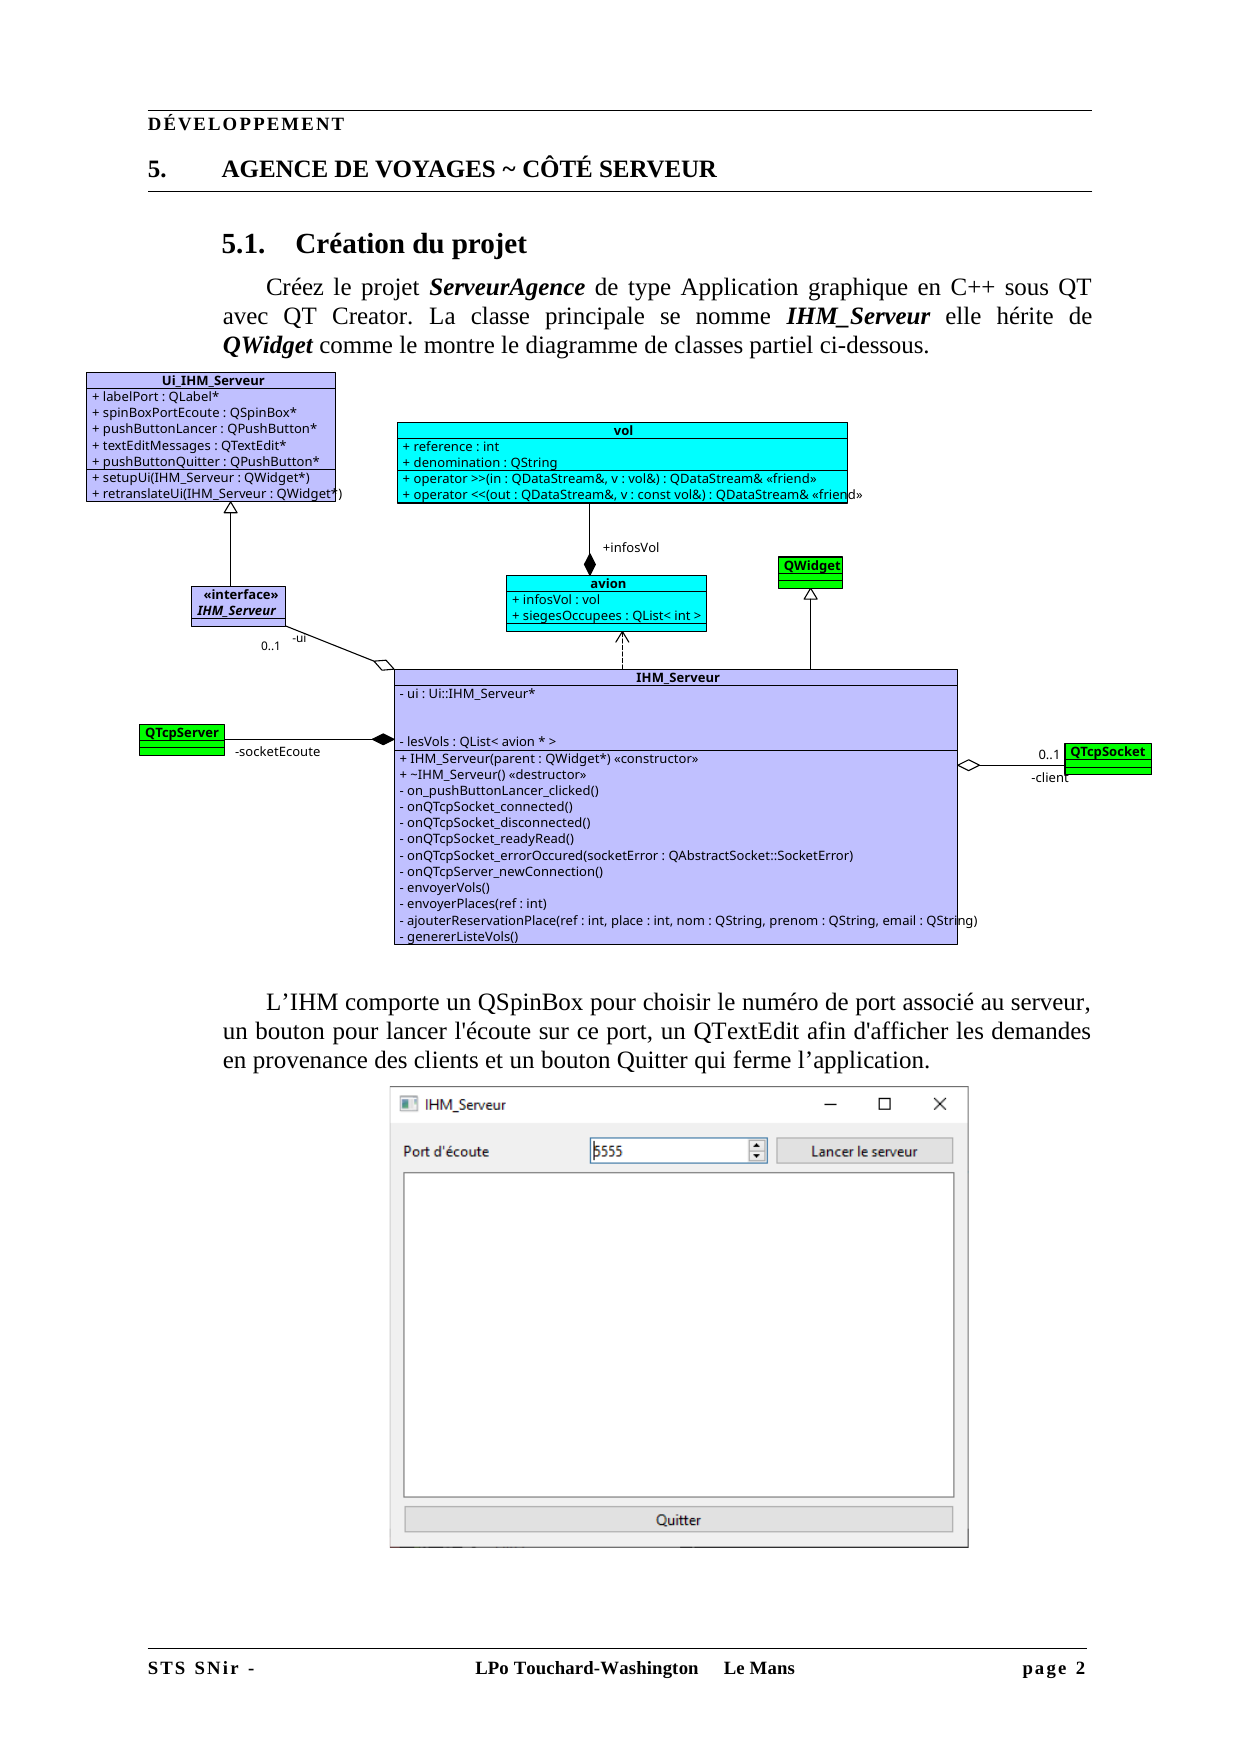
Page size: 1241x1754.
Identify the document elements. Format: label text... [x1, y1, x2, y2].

picture [389, 1086, 969, 1548]
text L’IHM comporte un QSpinBox pour choisir le numéro de port associé au serveur, un bouton pour lancer l'écoute sur ce port, un QTextEdit afin d'afficher les demandes en provenance des clients et un bouton Quitter qui ferme l’application. [223, 987, 1092, 1074]
subtitle Création du projet [221, 230, 1092, 259]
text Créez le projet ServeurAgence de type Application graphique en C++ sous QT avec QT Creator. La classe principale se nomme IHM_Serveur elle hérite de QWidget comme le montre le diagramme de classes partiel ci-dessous. [223, 272, 1092, 359]
subtitle Agence de voyages ~ côté serveur [148, 148, 1092, 191]
